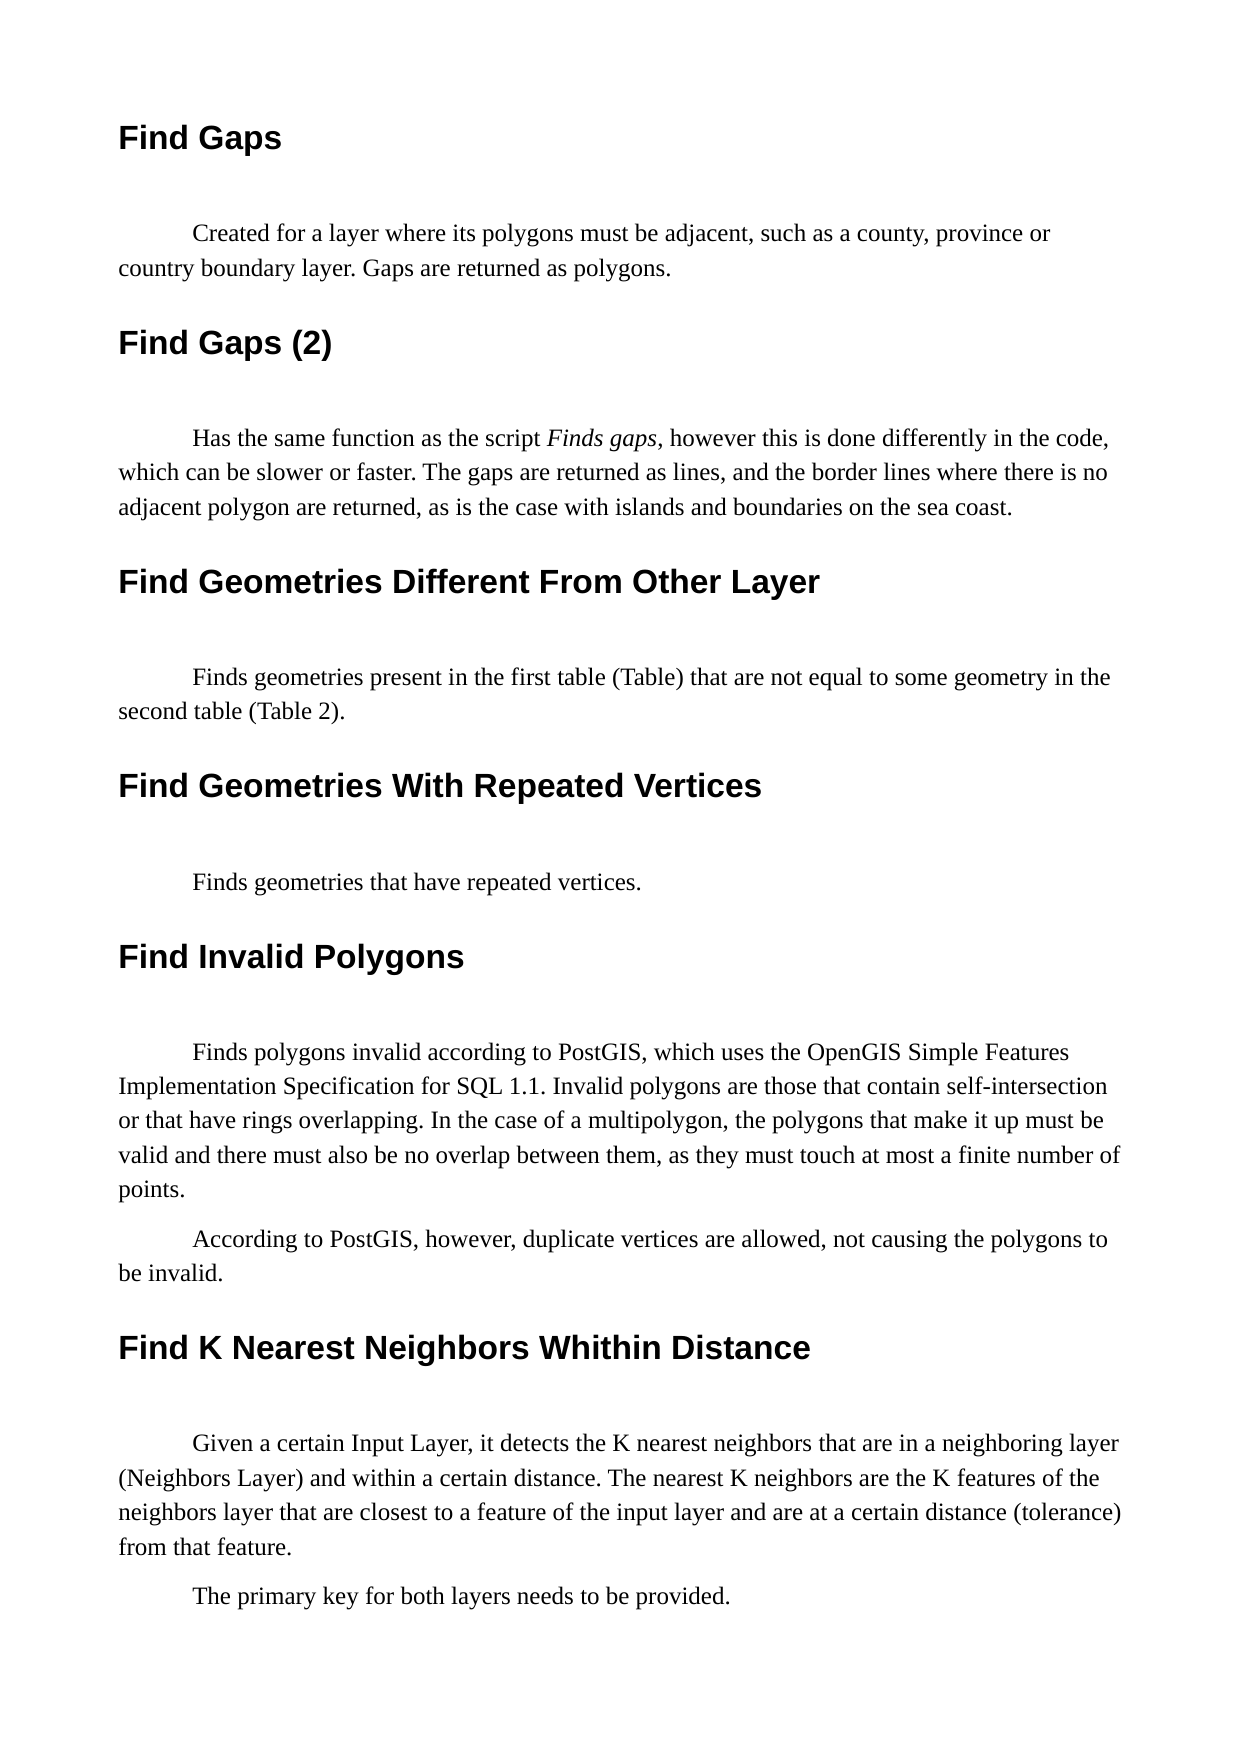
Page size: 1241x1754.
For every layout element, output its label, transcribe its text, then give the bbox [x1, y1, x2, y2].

subtitle Find Invalid Polygons [118, 936, 1122, 975]
text Finds polygons invalid according to PostGIS, which uses the OpenGIS Simple Features Implementation Specification for SQL 1.1. Invalid polygons are those that contain self-intersection or that have rings overlapping. In the case of a multipolygon, the polygons that make it up must be valid and there must also be no overlap between them, as they must touch at most a finite number of points. [118, 1037, 1122, 1203]
text Has the same function as the script Finds gaps, however this is done differently in the code, which can be slower or faster. The gaps are returned as lines, and the border lines where there is no adjacent polygon are returned, as is the case with islands and boundaries on the sea coast. [118, 423, 1122, 521]
subtitle Find Gaps (2) [118, 323, 1122, 361]
subtitle Find Geometries With Repeated Vertices [118, 766, 1122, 805]
text Finds geometries that have repeated vertices. [118, 867, 1122, 895]
text The primary key for both layers needs to be provided. [118, 1581, 1122, 1609]
subtitle Find Gaps [118, 118, 1122, 157]
subtitle Find K Nearest Neighbors Whithin Distance [118, 1328, 1122, 1367]
text Created for a layer where its polygons must be adjacent, such as a county, province or country boundary layer. Gaps are returned as polygons. [118, 218, 1122, 282]
text Given a certain Input Layer, it detects the K nearest neighbors that are in a neighboring layer (Neighbors Layer) and within a certain distance. The nearest K neighbors are the K features of the neighbors layer that are closest to a feature of the input layer and are at a certain distance (tolerance) from that feature. [118, 1428, 1122, 1560]
subtitle Find Geometries Different From Other Layer [118, 562, 1122, 600]
text According to PostGIS, however, duplicate vertices are allowed, not causing the polygons to be invalid. [118, 1224, 1122, 1287]
text Finds geometries present in the first table (Table) that are not equal to some geometry in the second table (Table 2). [118, 662, 1122, 725]
